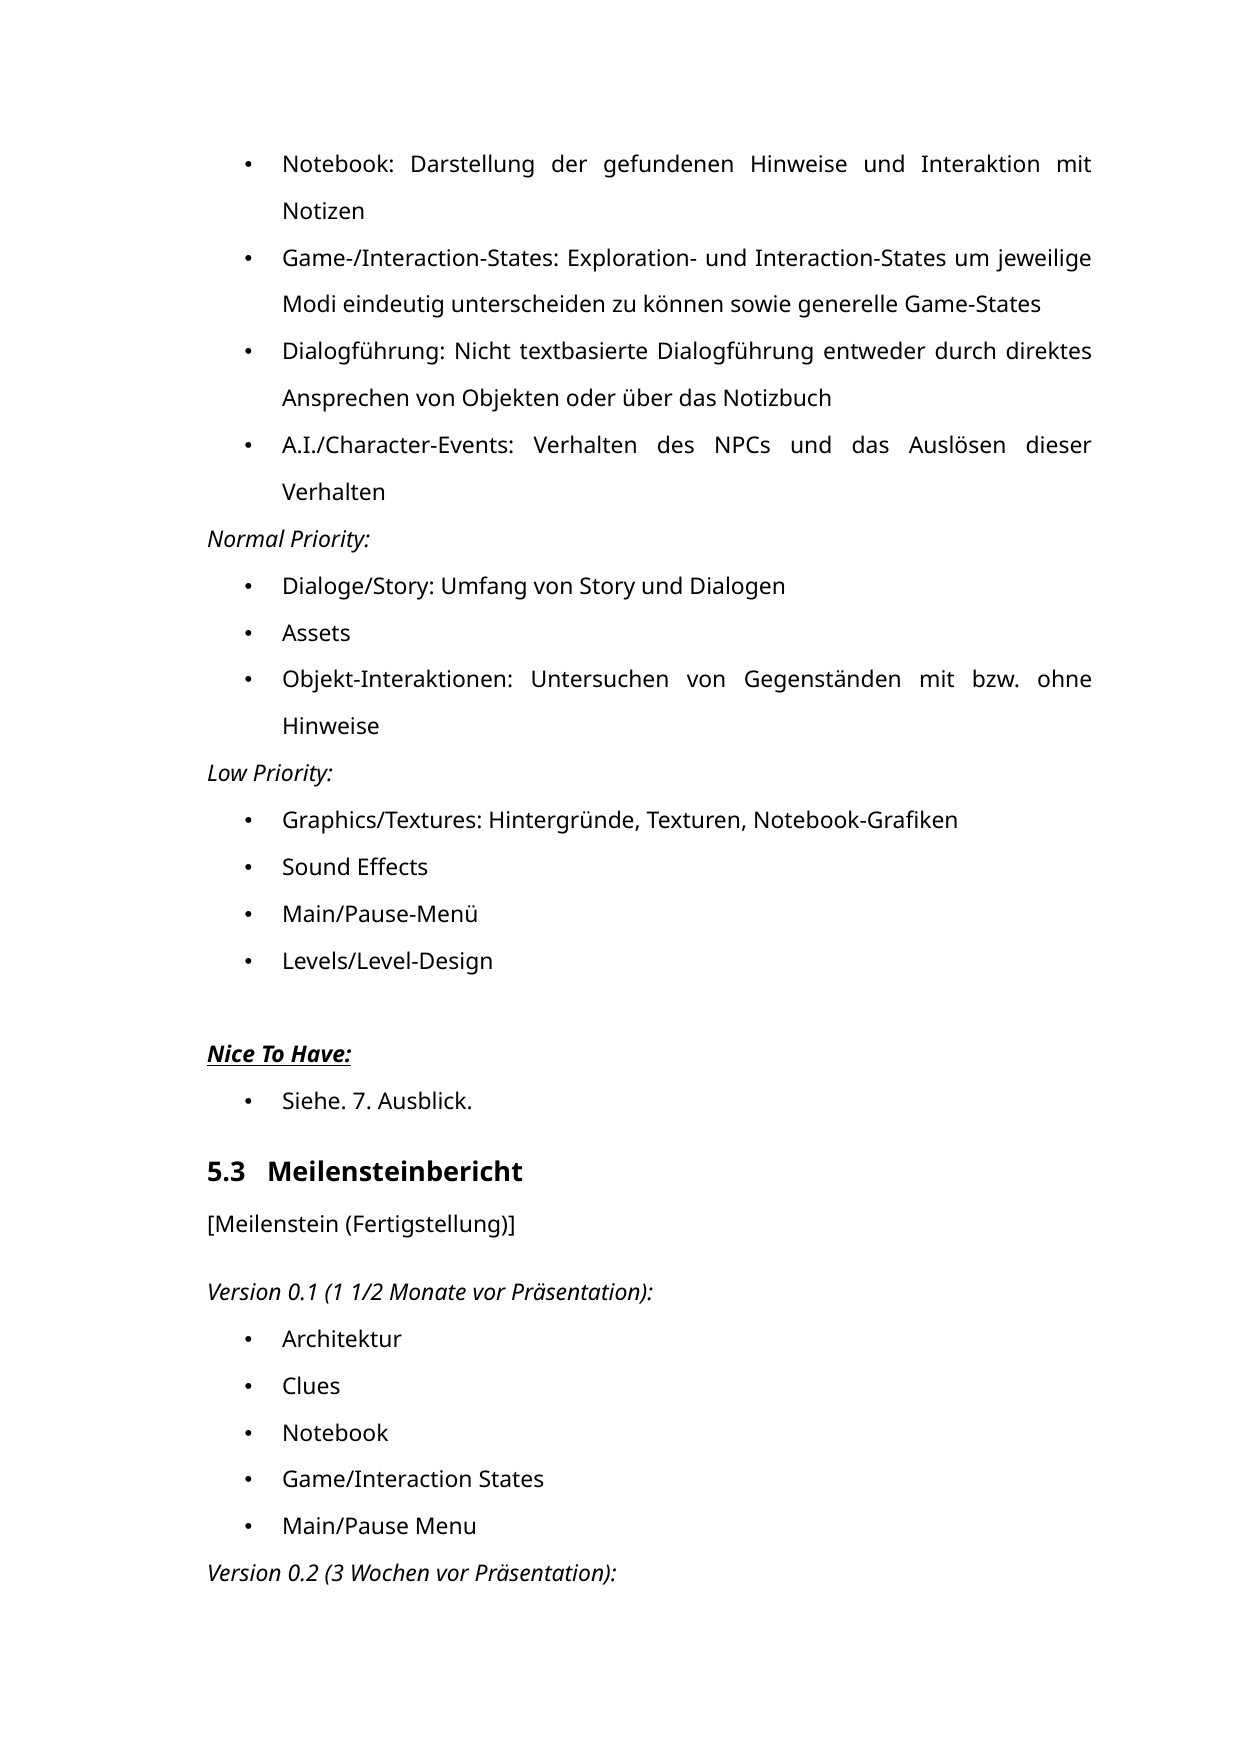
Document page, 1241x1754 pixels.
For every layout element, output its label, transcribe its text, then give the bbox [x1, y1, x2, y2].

list Game/Interaction States [244, 1463, 1092, 1495]
list Objekt-Interaktionen: Untersuchen von Gegenständen mit bzw. ohne Hinweise [244, 663, 1092, 741]
list Levels/Level-Design [244, 944, 1092, 976]
list Notebook: Darstellung der gefundenen Hinweise und Interaktion mit Notizen [244, 148, 1092, 226]
text Nice To Have: [207, 1038, 1092, 1069]
list Dialogführung: Nicht textbasierte Dialogführung entweder durch direktes Ansprechen von Objekten oder über das Notizbuch [244, 335, 1092, 413]
list Notebook [244, 1417, 1092, 1448]
list Assets [244, 616, 1092, 648]
list A.I./Character-Events: Verhalten des NPCs und das Auslösen dieser Verhalten [244, 429, 1092, 507]
text [Meilenstein (Fertigstellung)] [207, 1208, 1092, 1239]
list Sound Effects [244, 851, 1092, 882]
list Clues [244, 1370, 1092, 1401]
text Version 0.2 (3 Wochen vor Präsentation): [207, 1557, 1092, 1588]
list Architektur [244, 1323, 1092, 1354]
list Dialoge/Story: Umfang von Story und Dialogen [244, 569, 1092, 601]
list Siehe. 7. Ausblick. [244, 1085, 1092, 1116]
text Low Priority: [207, 757, 1092, 788]
list Graphics/Textures: Hintergründe, Texturen, Notebook-Grafiken [244, 804, 1092, 835]
list Main/Pause-Menü [244, 898, 1092, 929]
list Game-/Interaction-States: Exploration- und Interaction-States um jeweilige Modi eindeutig unterscheiden zu können sowie generelle Game-States [244, 241, 1092, 319]
text Version 0.1 (1 1/2 Monate vor Präsentation): [207, 1276, 1092, 1307]
text Normal Priority: [207, 523, 1092, 554]
subtitle Meilensteinbericht [207, 1153, 1092, 1190]
list Main/Pause Menu [244, 1510, 1092, 1542]
